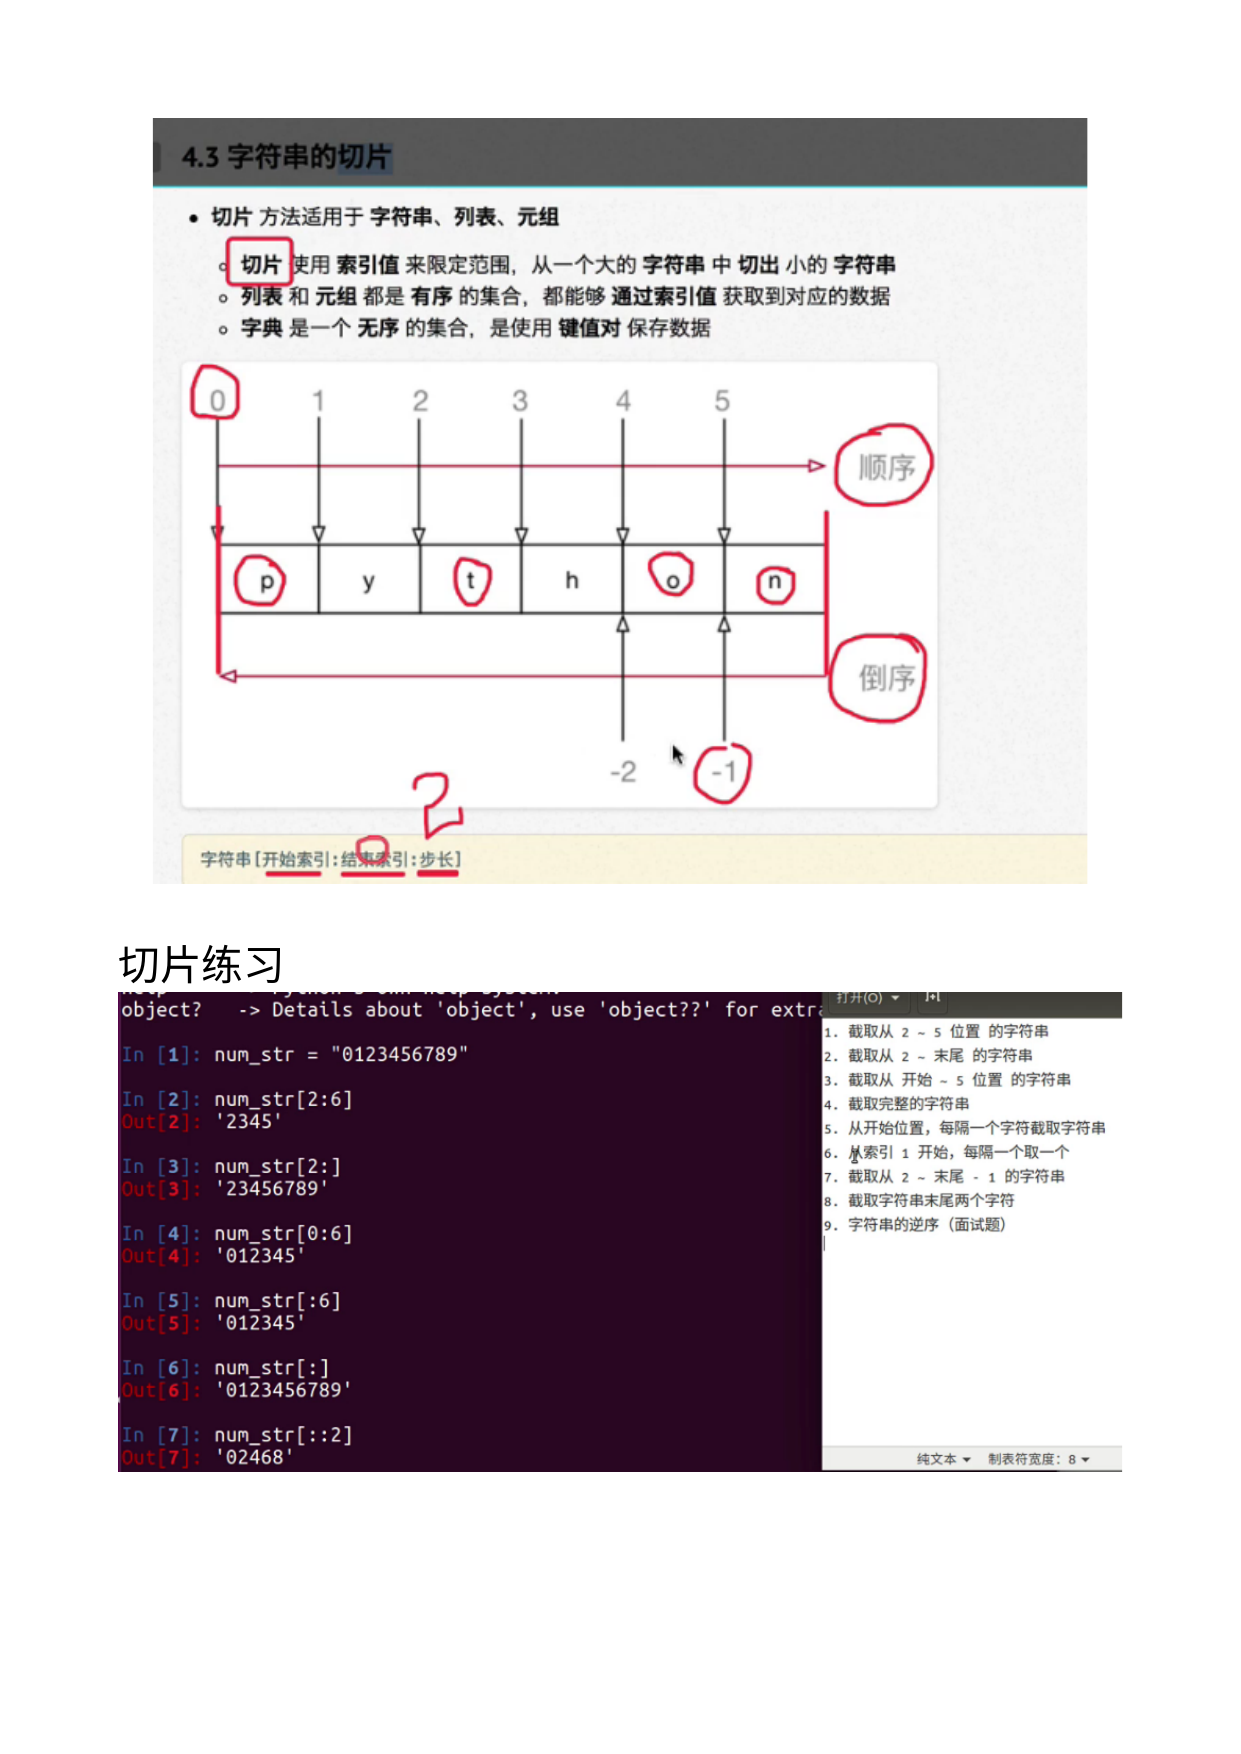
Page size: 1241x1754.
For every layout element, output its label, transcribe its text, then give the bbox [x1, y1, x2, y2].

picture [118, 992, 1123, 1472]
picture [152, 118, 1088, 884]
text 切片练习 [118, 932, 1122, 992]
